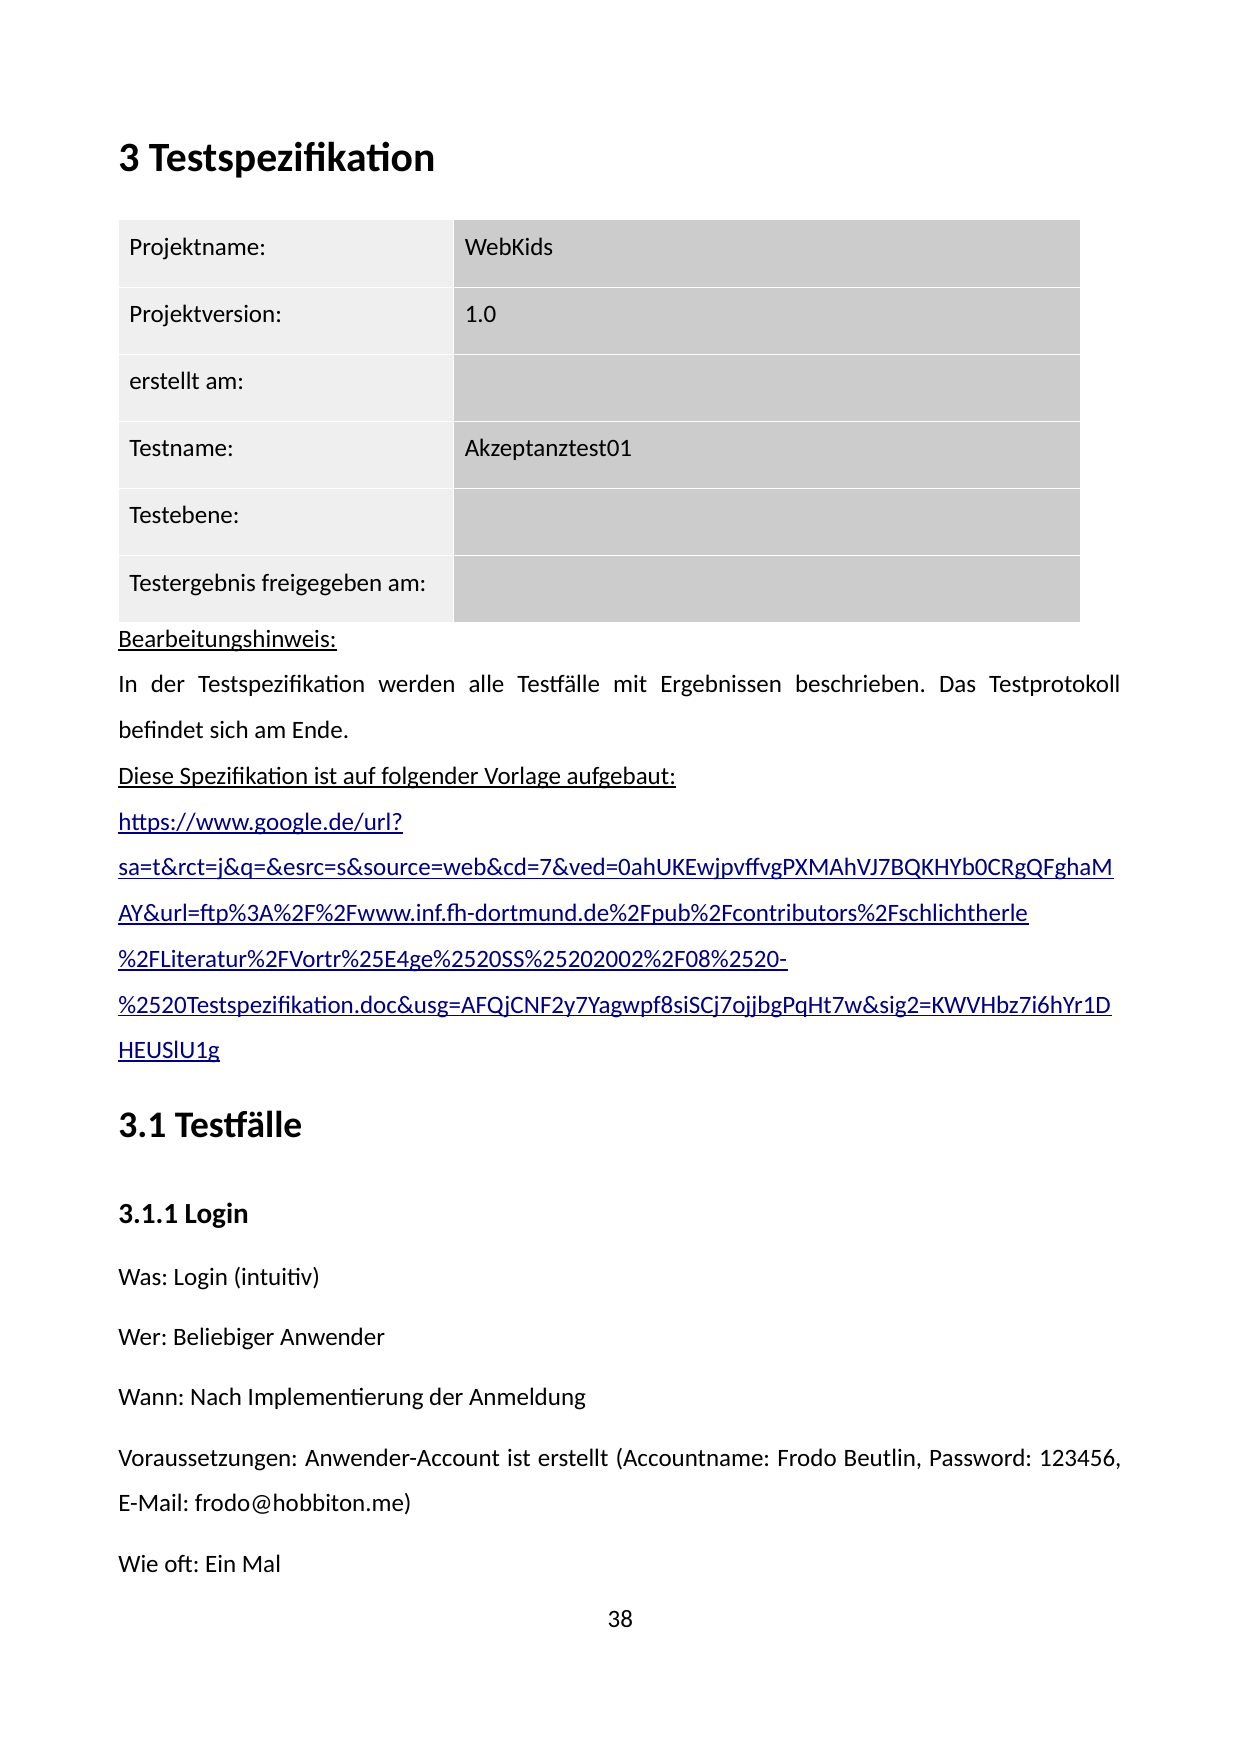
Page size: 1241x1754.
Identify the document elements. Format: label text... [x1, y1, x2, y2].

table_cell Testname: [119, 422, 453, 488]
table_cell 1.0 [454, 288, 1080, 354]
table_cell Testergebnis freigegeben am: [119, 556, 453, 622]
text In der Testspezifikation werden alle Testfälle mit Ergebnissen beschrieben. Das Testprotokoll befindet sich am Ende. [118, 669, 1122, 745]
table_cell [454, 489, 1080, 555]
table_header WebKids [454, 220, 1080, 286]
table_cell Projektversion: [119, 288, 453, 354]
table_cell Akzeptanztest01 [454, 422, 1080, 488]
text Voraussetzungen: Anwender-Account ist erstellt (Accountname: Frodo Beutlin, Password: 123456, E-Mail: frodo@hobbiton.me) [118, 1442, 1122, 1518]
text https://www.google.de/url?sa=t&rct=j&q=&esrc=s&source=web&cd=7&ved=0ahUKEwjpvffvgPXMAhVJ7BQKHYb0CRgQFghaMAY&url=ftp%3A%2F%2Fwww.inf.fh-dortmund.de%2Fpub%2Fcontributors%2Fschlichtherle%2FLiteratur%2FVortr%25E4ge%2520SS%25202002%2F08%2520-%2520Testspezifikation.doc&usg=AFQjCNF2y7Yagwpf8siSCj7ojjbgPqHt7w&sig2=KWVHbz7i6hYr1DHEUSlU1g [118, 806, 1122, 1065]
text Wer: Beliebiger Anwender [118, 1321, 1122, 1352]
table_cell [454, 556, 1080, 622]
subtitle 3.1 Testfälle [118, 1101, 1122, 1147]
table_header Projektname: [119, 220, 453, 286]
table_cell Testebene: [119, 489, 453, 555]
text Wie oft: Ein Mal [118, 1548, 1122, 1578]
text Bearbeitungshinweis: [118, 623, 1122, 653]
table_cell erstellt am: [119, 355, 453, 421]
text Was: Login (intuitiv) [118, 1261, 1122, 1291]
table_cell [454, 355, 1080, 421]
text Diese Spezifikation ist auf folgender Vorlage aufgebaut: [118, 760, 1122, 791]
subtitle 3.1.1 Login [118, 1195, 1122, 1230]
text Wann: Nach Implementierung der Anmeldung [118, 1381, 1122, 1412]
subtitle 3 Testspezifikation [118, 131, 1122, 181]
